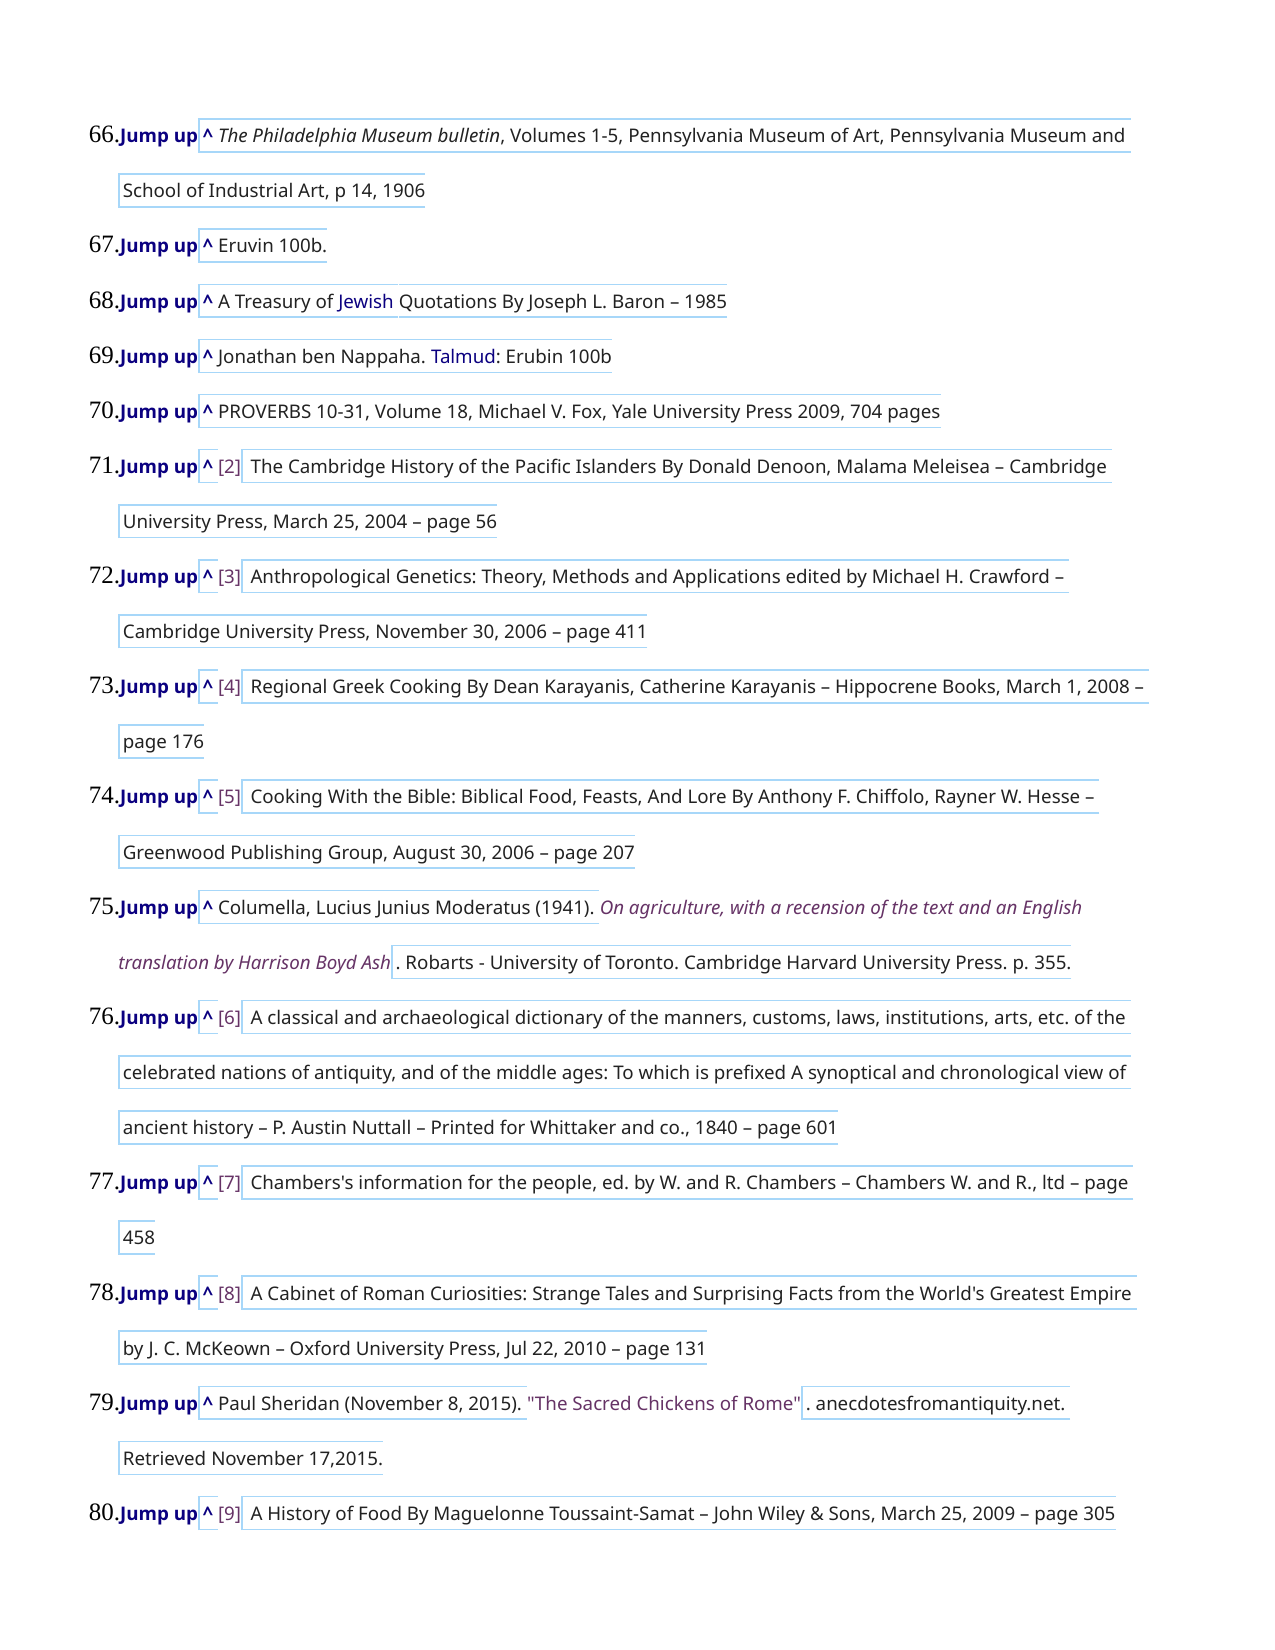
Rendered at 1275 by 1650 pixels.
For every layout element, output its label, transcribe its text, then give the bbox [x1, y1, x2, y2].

list Jump up^ [8] A Cabinet of Roman Curiosities: Strange Tales and Surprising Facts from the World's Greatest Empire by J. C. McKeown – Oxford University Press, Jul 22, 2010 – page 131 [118, 1275, 1157, 1365]
list ^ Eruvin 100b. [200, 228, 1157, 263]
list Jump up^ [2] The Cambridge History of the Pacific Islanders By Donald Denoon, Malama Meleisea – Cambridge University Press, March 25, 2004 – page 56 [118, 449, 1157, 538]
list Jump up^ [3] Anthropological Genetics: Theory, Methods and Applications edited by Michael H. Crawford – Cambridge University Press, November 30, 2006 – page 411 [118, 559, 1157, 648]
list Jump up^ Columella, Lucius Junius Moderatus (1941). On agriculture, with a recension of the text and an English translation by Harrison Boyd Ash. Robarts - University of Toronto. Cambridge Harvard University Press. p. 355. [118, 889, 1157, 979]
list ^ [9] [200, 1496, 241, 1530]
list Jump up^ A Treasury of Jewish Quotations By Joseph L. Baron – 1985 [118, 283, 1157, 318]
list Jump up^ [5] Cooking With the Bible: Biblical Food, Feasts, And Lore By Anthony F. Chiffolo, Rayner W. Hesse – Greenwood Publishing Group, August 30, 2006 – page 207 [118, 779, 1157, 869]
list Jump up [118, 228, 198, 263]
list Jump up^ [7] Chambers's information for the people, ed. by W. and R. Chambers – Chambers W. and R., ltd – page 458 [118, 1165, 1157, 1255]
list Jump up^ Paul Sheridan (November 8, 2015). "The Sacred Chickens of Rome". anecdotesfromantiquity.net. Retrieved November 17,2015. [118, 1386, 1157, 1475]
list A History of Food By Maguelonne Toussaint-Samat – John Wiley & Sons, March 25, 2009 – page 305 [243, 1496, 1157, 1530]
list Jump up^ [6] A classical and archaeological dictionary of the manners, customs, laws, institutions, arts, etc. of the celebrated nations of antiquity, and of the middle ages: To which is prefixed A synoptical and chronological view of ancient history – P. Austin Nuttall – Printed for Whittaker and co., 1840 – page 601 [118, 1000, 1157, 1144]
list Jump up^ [4] Regional Greek Cooking By Dean Karayanis, Catherine Karayanis – Hippocrene Books, March 1, 2008 – page 176 [118, 669, 1157, 759]
list Jump up^ The Philadelphia Museum bulletin, Volumes 1-5, Pennsylvania Museum of Art, Pennsylvania Museum and School of Industrial Art, p 14, 1906 [118, 118, 1157, 208]
list ^ PROVERBS 10-31, Volume 18, Michael V. Fox, Yale University Press 2009, 704 pages [200, 394, 1157, 428]
list Jump up^ Jonathan ben Nappaha. Talmud: Erubin 100b [118, 338, 1157, 373]
list Jump up [118, 394, 198, 428]
list Jump up [118, 1496, 198, 1530]
